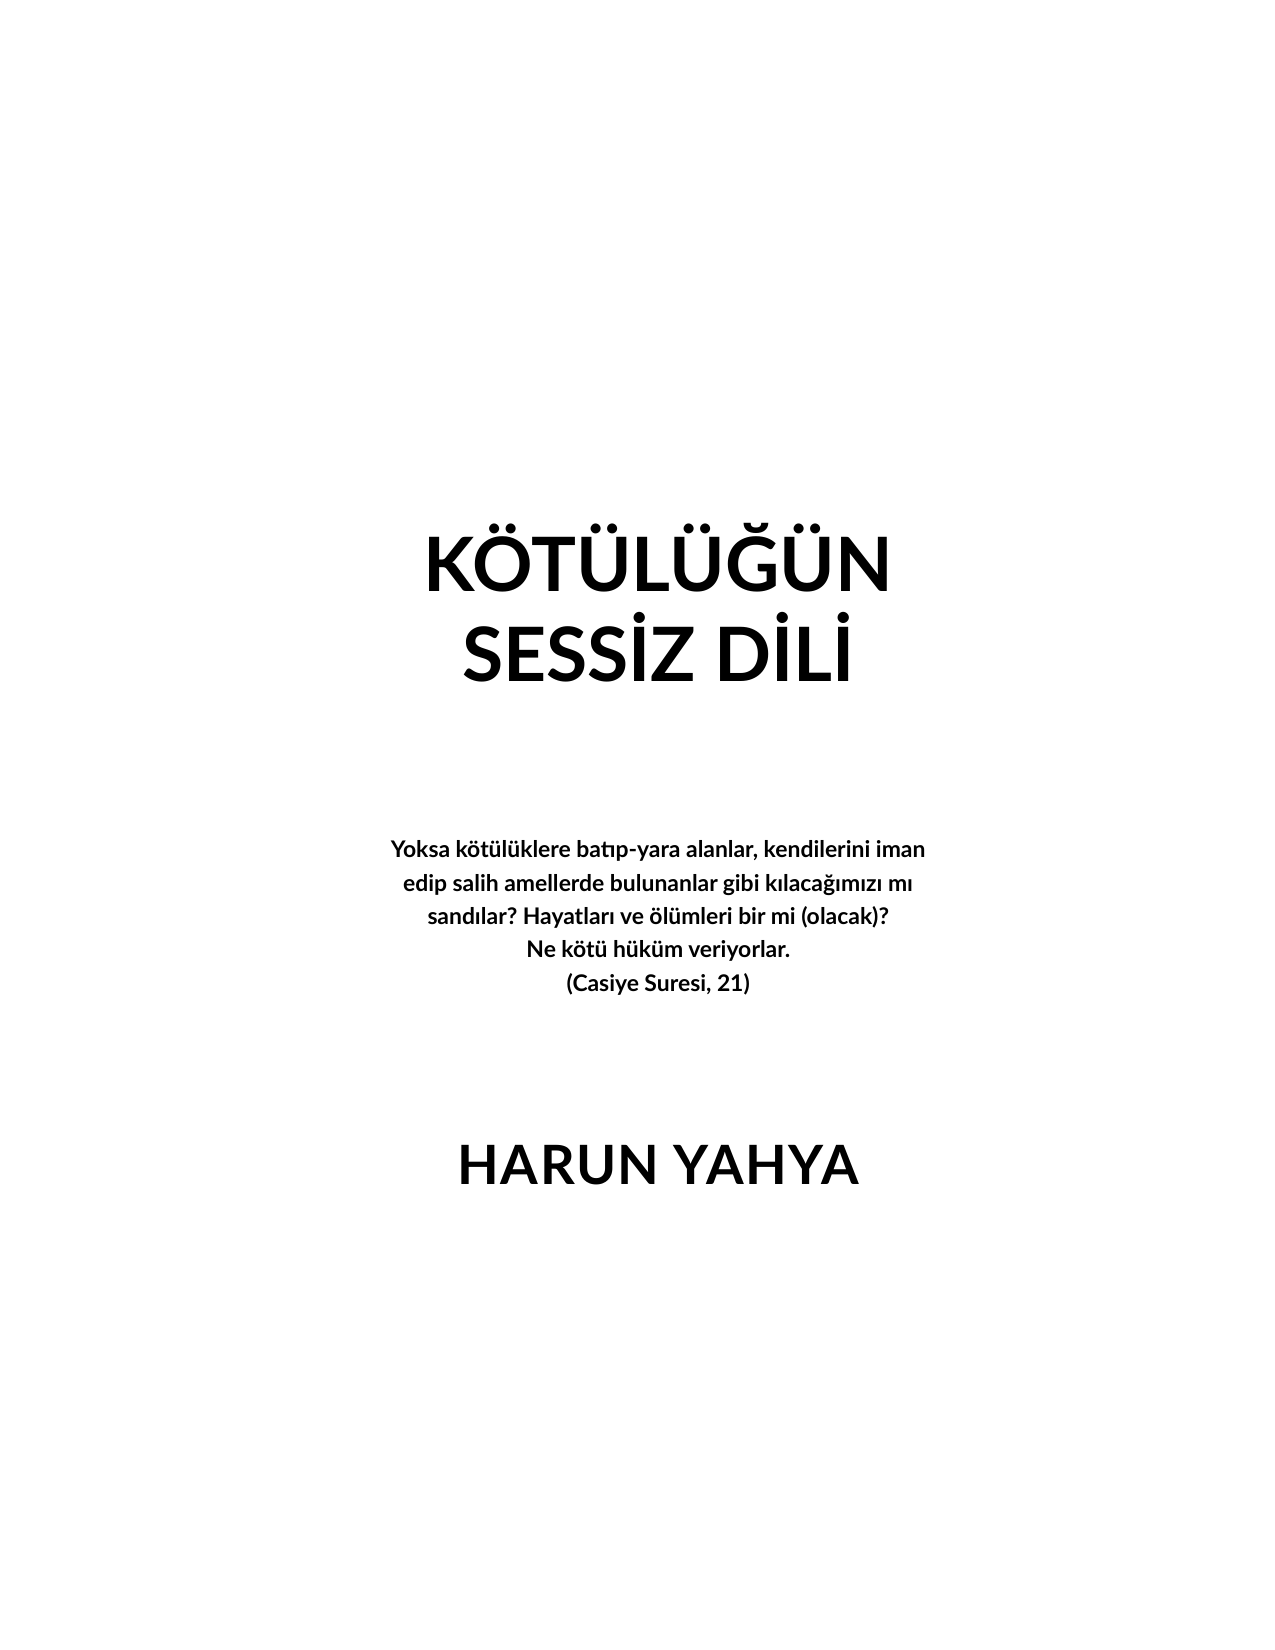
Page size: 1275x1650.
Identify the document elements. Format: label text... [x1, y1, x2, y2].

text Yoksa kötülüklere batıp-yara alanlar, kendilerini iman [112, 831, 1145, 864]
text KÖTÜLÜĞÜN [112, 518, 1145, 608]
text edip salih amellerde bulunanlar gibi kılacağımızı mı [112, 864, 1145, 898]
text HARUN YAHYA [112, 1131, 1145, 1196]
text SESSİZ DİLİ [112, 608, 1145, 698]
text (Casiye Suresi, 21) [112, 964, 1145, 998]
text Ne kötü hüküm veriyorlar. [112, 931, 1145, 964]
text sandılar? Hayatları ve ölümleri bir mi (olacak)? [112, 898, 1145, 931]
